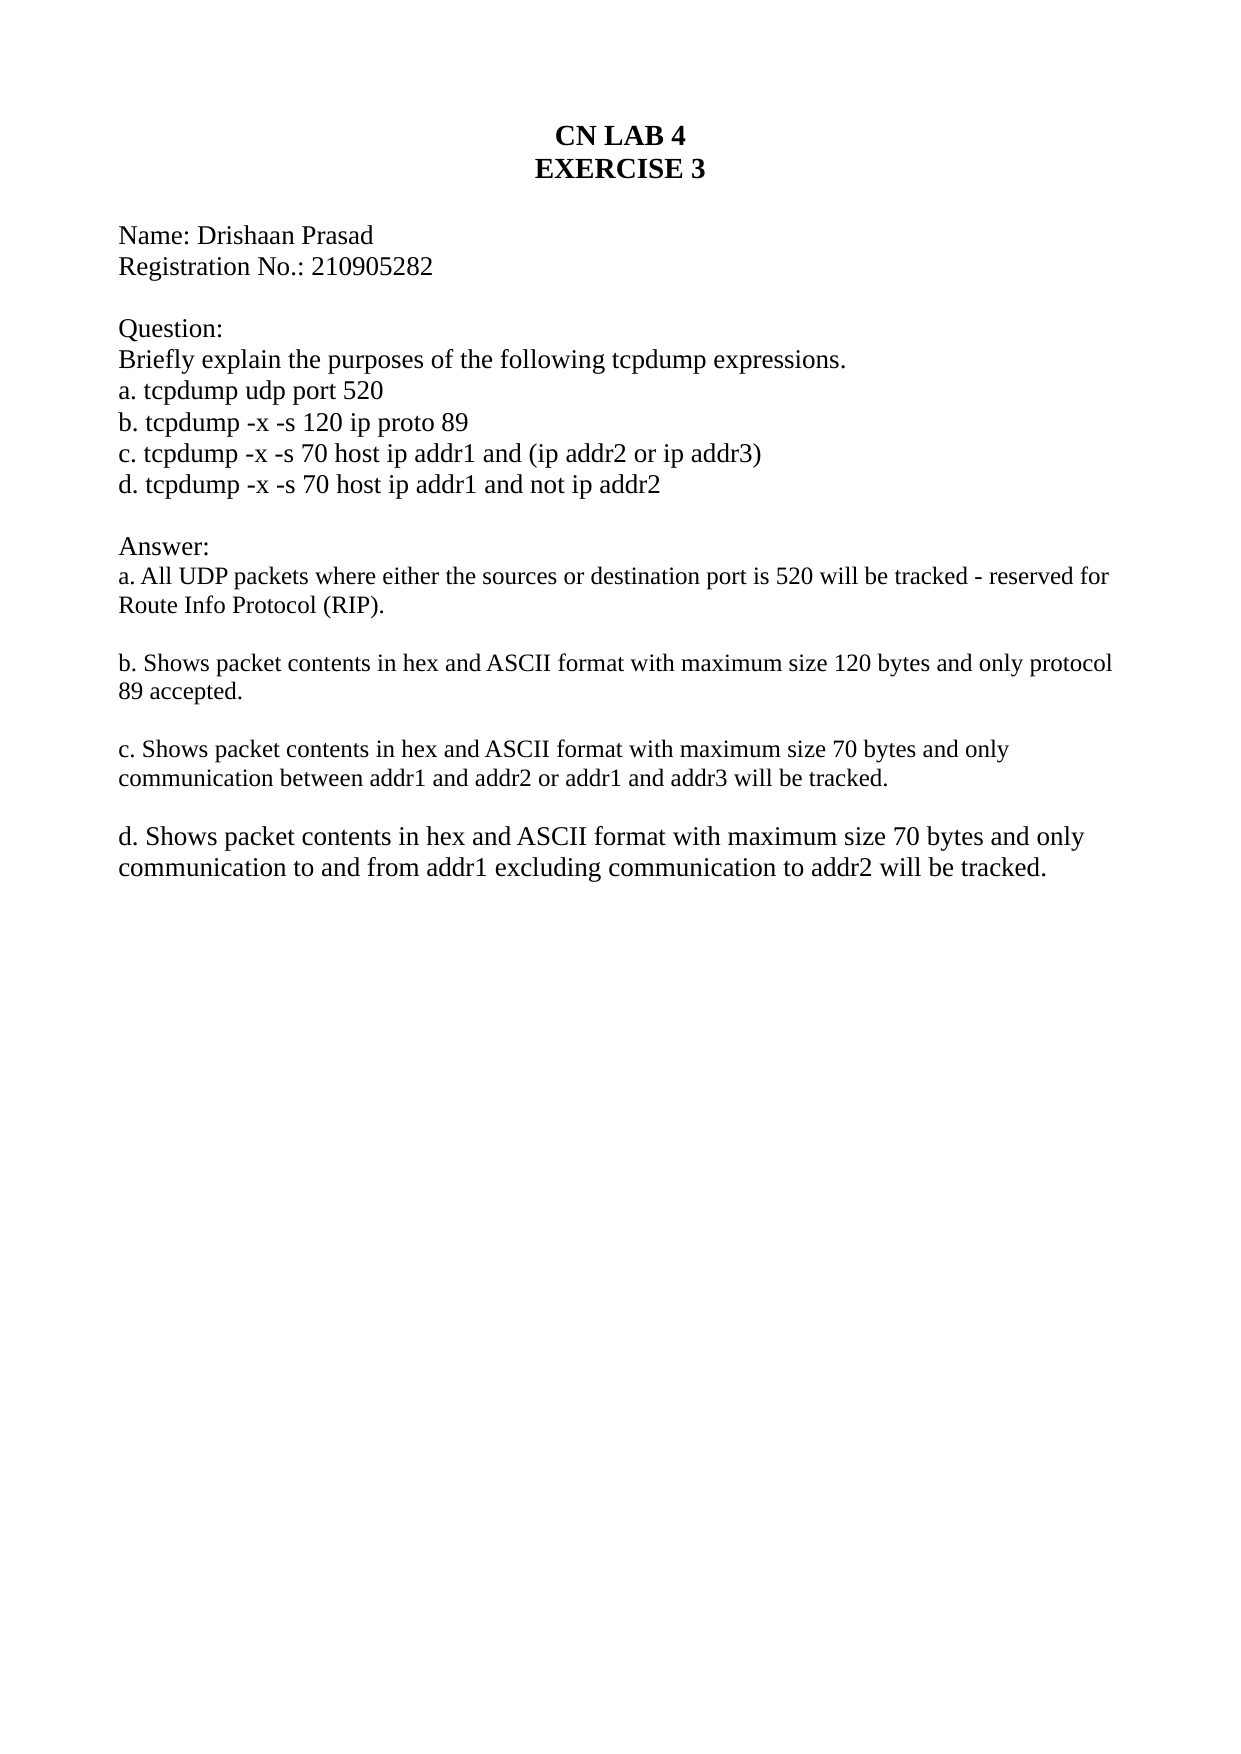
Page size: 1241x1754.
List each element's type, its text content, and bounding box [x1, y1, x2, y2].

text Name: Drishaan Prasad [118, 219, 1122, 250]
text Answer: [118, 530, 1122, 561]
text Registration No.: 210905282 [118, 250, 1122, 281]
text d. tcpdump -x -s 70 host ip addr1 and not ip addr2 [118, 468, 1122, 499]
text a. All UDP packets where either the sources or destination port is 520 will be tracked - reserved for Route Info Protocol (RIP). [118, 561, 1122, 619]
text Briefly explain the purposes of the following tcpdump expressions. [118, 343, 1122, 374]
text b. Shows packet contents in hex and ASCII format with maximum size 120 bytes and only protocol 89 accepted. [118, 648, 1122, 705]
text b. tcpdump -x -s 120 ip proto 89 [118, 406, 1122, 437]
text d. Shows packet contents in hex and ASCII format with maximum size 70 bytes and only communication to and from addr1 excluding communication to addr2 will be tracked. [118, 820, 1122, 882]
text c. tcpdump -x -s 70 host ip addr1 and (ip addr2 or ip addr3) [118, 437, 1122, 468]
text Question: [118, 312, 1122, 343]
text CN LAB 4 [118, 118, 1122, 152]
text a. tcpdump udp port 520 [118, 374, 1122, 406]
text c. Shows packet contents in hex and ASCII format with maximum size 70 bytes and only communication between addr1 and addr2 or addr1 and addr3 will be tracked. [118, 734, 1122, 791]
text EXERCISE 3 [118, 152, 1122, 185]
